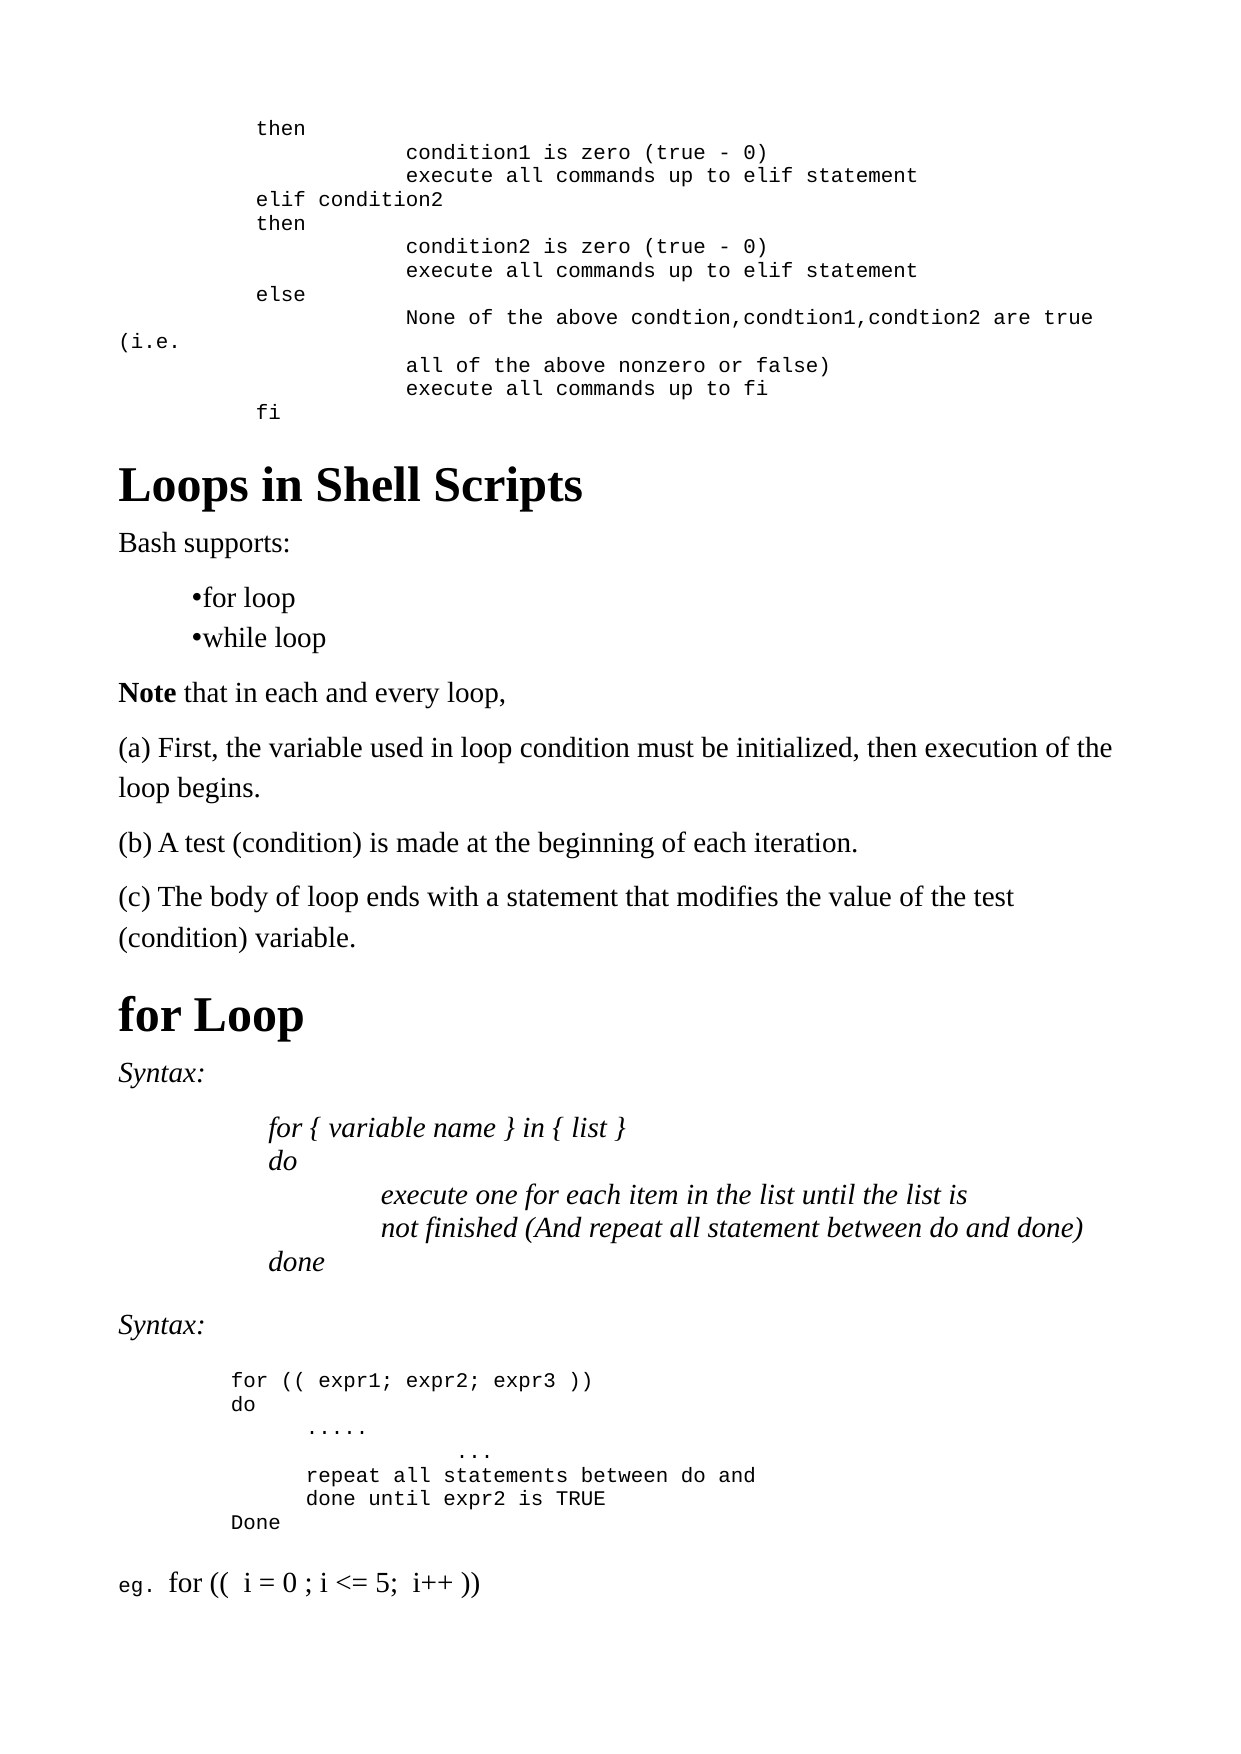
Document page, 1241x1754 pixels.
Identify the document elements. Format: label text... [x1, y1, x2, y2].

text for (( expr1; expr2; expr3 )) [118, 1370, 1122, 1394]
subtitle Loops in Shell Scripts [118, 455, 1122, 512]
text None of the above condtion,condtion1,condtion2 are true (i.e. [118, 307, 1122, 354]
text Syntax: [118, 1055, 1122, 1088]
text Done [118, 1512, 1122, 1536]
text ..... [118, 1417, 1122, 1441]
text (b) A test (condition) is made at the beginning of each iteration. [118, 825, 1122, 858]
subtitle for Loop [118, 985, 1122, 1042]
list while loop [118, 620, 1122, 654]
text then [118, 118, 1122, 142]
text Bash supports: [118, 525, 1122, 558]
text execute all commands up to elif statement [118, 165, 1122, 189]
text condition1 is zero (true - 0) [118, 142, 1122, 165]
text execute one for each item in the list until the list is [118, 1177, 1122, 1210]
text for { variable name } in { list } [118, 1110, 1122, 1143]
text then [118, 213, 1122, 236]
text execute all commands up to fi [118, 378, 1122, 402]
text not finished (And repeat all statement between do and done) [118, 1210, 1122, 1244]
text elif condition2 [118, 189, 1122, 213]
text done [118, 1244, 1122, 1277]
text ... [118, 1441, 1122, 1464]
text (c) The body of loop ends with a statement that modifies the value of the test (condition) variable. [118, 879, 1122, 953]
text Syntax: [118, 1307, 1122, 1341]
text execute all commands up to elif statement [118, 260, 1122, 284]
text done until expr2 is TRUE [118, 1488, 1122, 1512]
list for loop [118, 580, 1122, 613]
text Note that in each and every loop, [118, 675, 1122, 708]
text repeat all statements between do and [118, 1464, 1122, 1488]
text do [118, 1394, 1122, 1417]
text fi [118, 402, 1122, 426]
text eg. for (( i = 0 ; i <= 5; i++ )) [118, 1565, 1122, 1598]
text (a) First, the variable used in loop condition must be initialized, then execution of the loop begins. [118, 730, 1122, 803]
text condition2 is zero (true - 0) [118, 236, 1122, 260]
text else [118, 284, 1122, 307]
text do [118, 1143, 1122, 1177]
text all of the above nonzero or false) [118, 354, 1122, 378]
